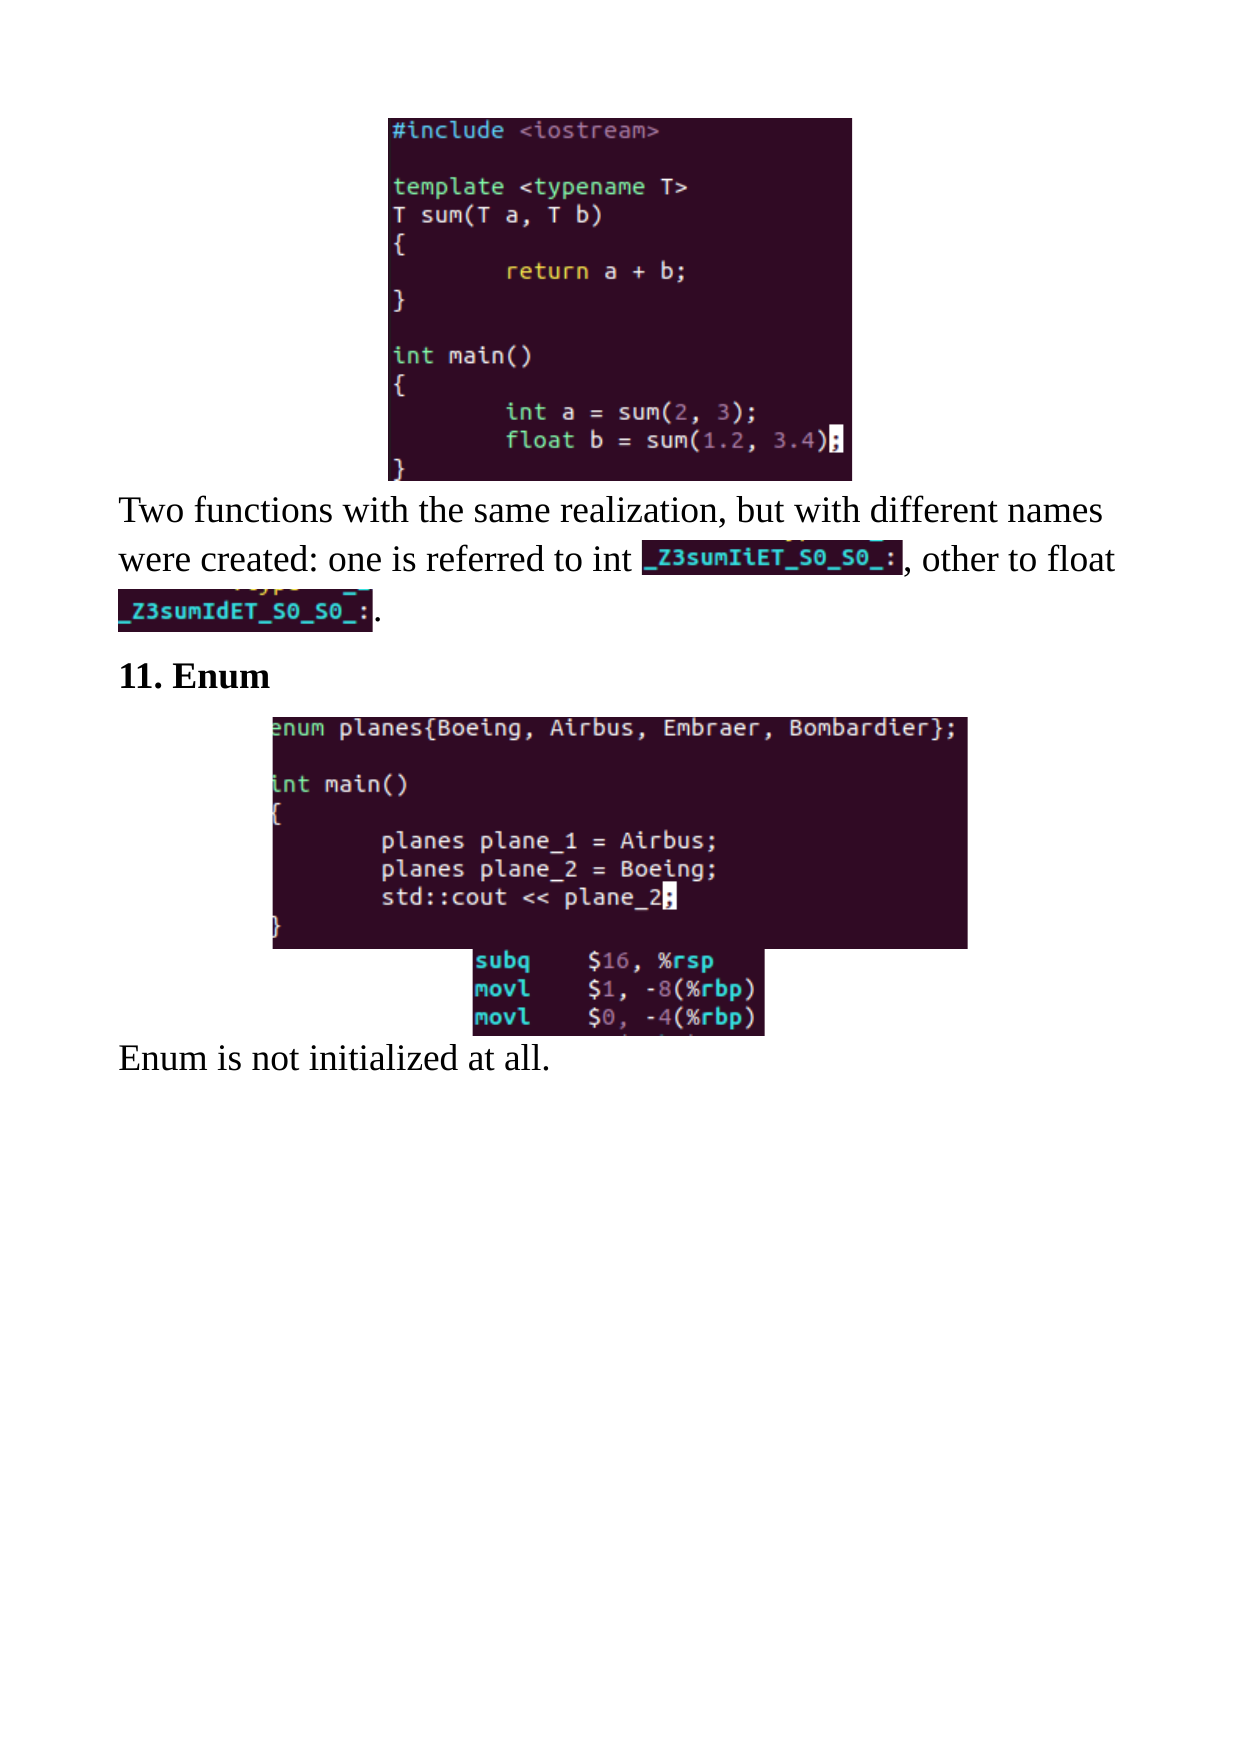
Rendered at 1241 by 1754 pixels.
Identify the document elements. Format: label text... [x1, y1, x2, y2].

picture [641, 540, 903, 575]
text 11. Enum [118, 653, 1122, 696]
text Two functions with the same realization, but with different names were created: one is referred to int , other to float. [118, 118, 1122, 632]
picture [118, 589, 373, 632]
text Enum is not initialized at all. [118, 717, 1122, 1079]
picture [272, 717, 968, 1036]
picture [388, 118, 853, 481]
